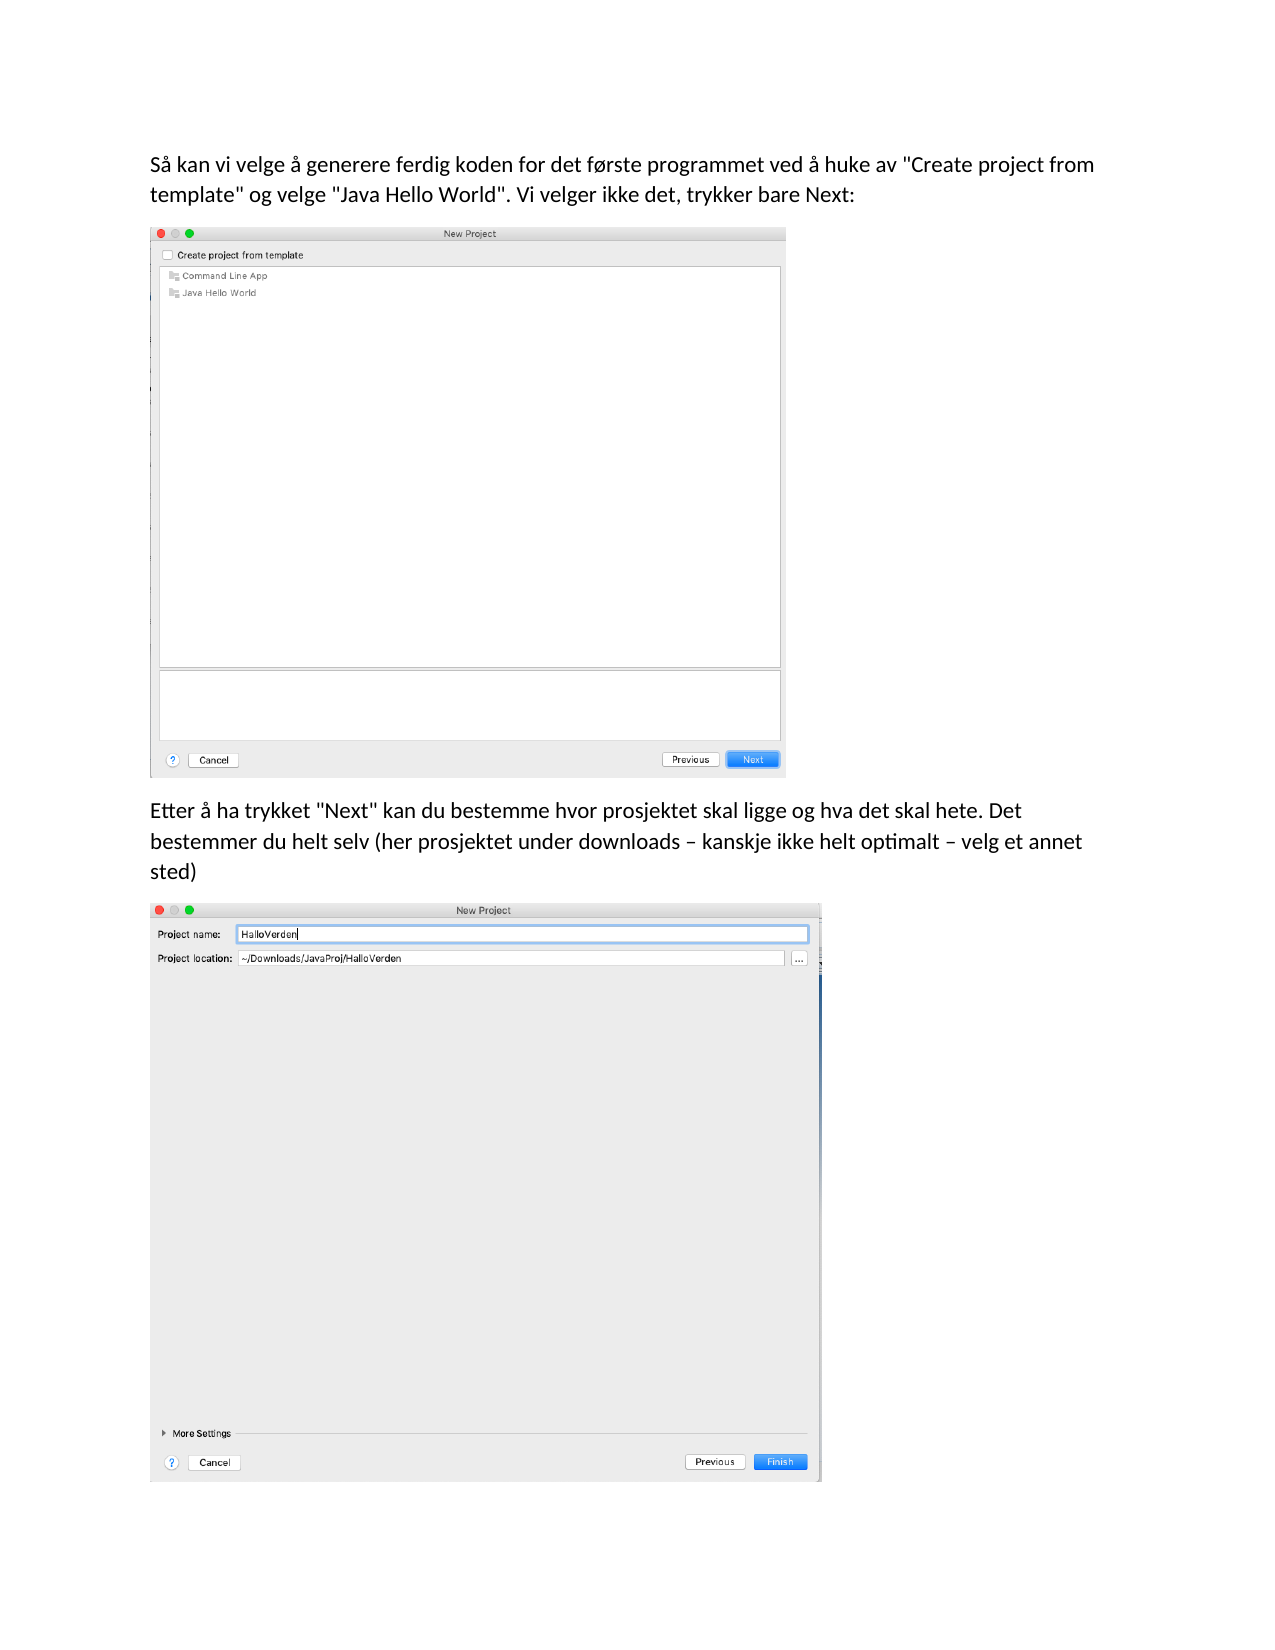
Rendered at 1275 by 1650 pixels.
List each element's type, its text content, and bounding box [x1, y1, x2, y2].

picture [150, 227, 786, 778]
text Etter å ha trykket "Next" kan du bestemme hvor prosjektet skal ligge og hva det skal hete. Det bestemmer du helt selv (her prosjektet under downloads – kanskje ikke helt optimalt – velg et annet sted) [150, 797, 1125, 885]
text Så kan vi velge å generere ferdig koden for det første programmet ved å huke av "Create project from template" og velge "Java Hello World". Vi velger ikke det, trykker bare Next: [150, 150, 1125, 208]
picture [150, 903, 822, 1482]
